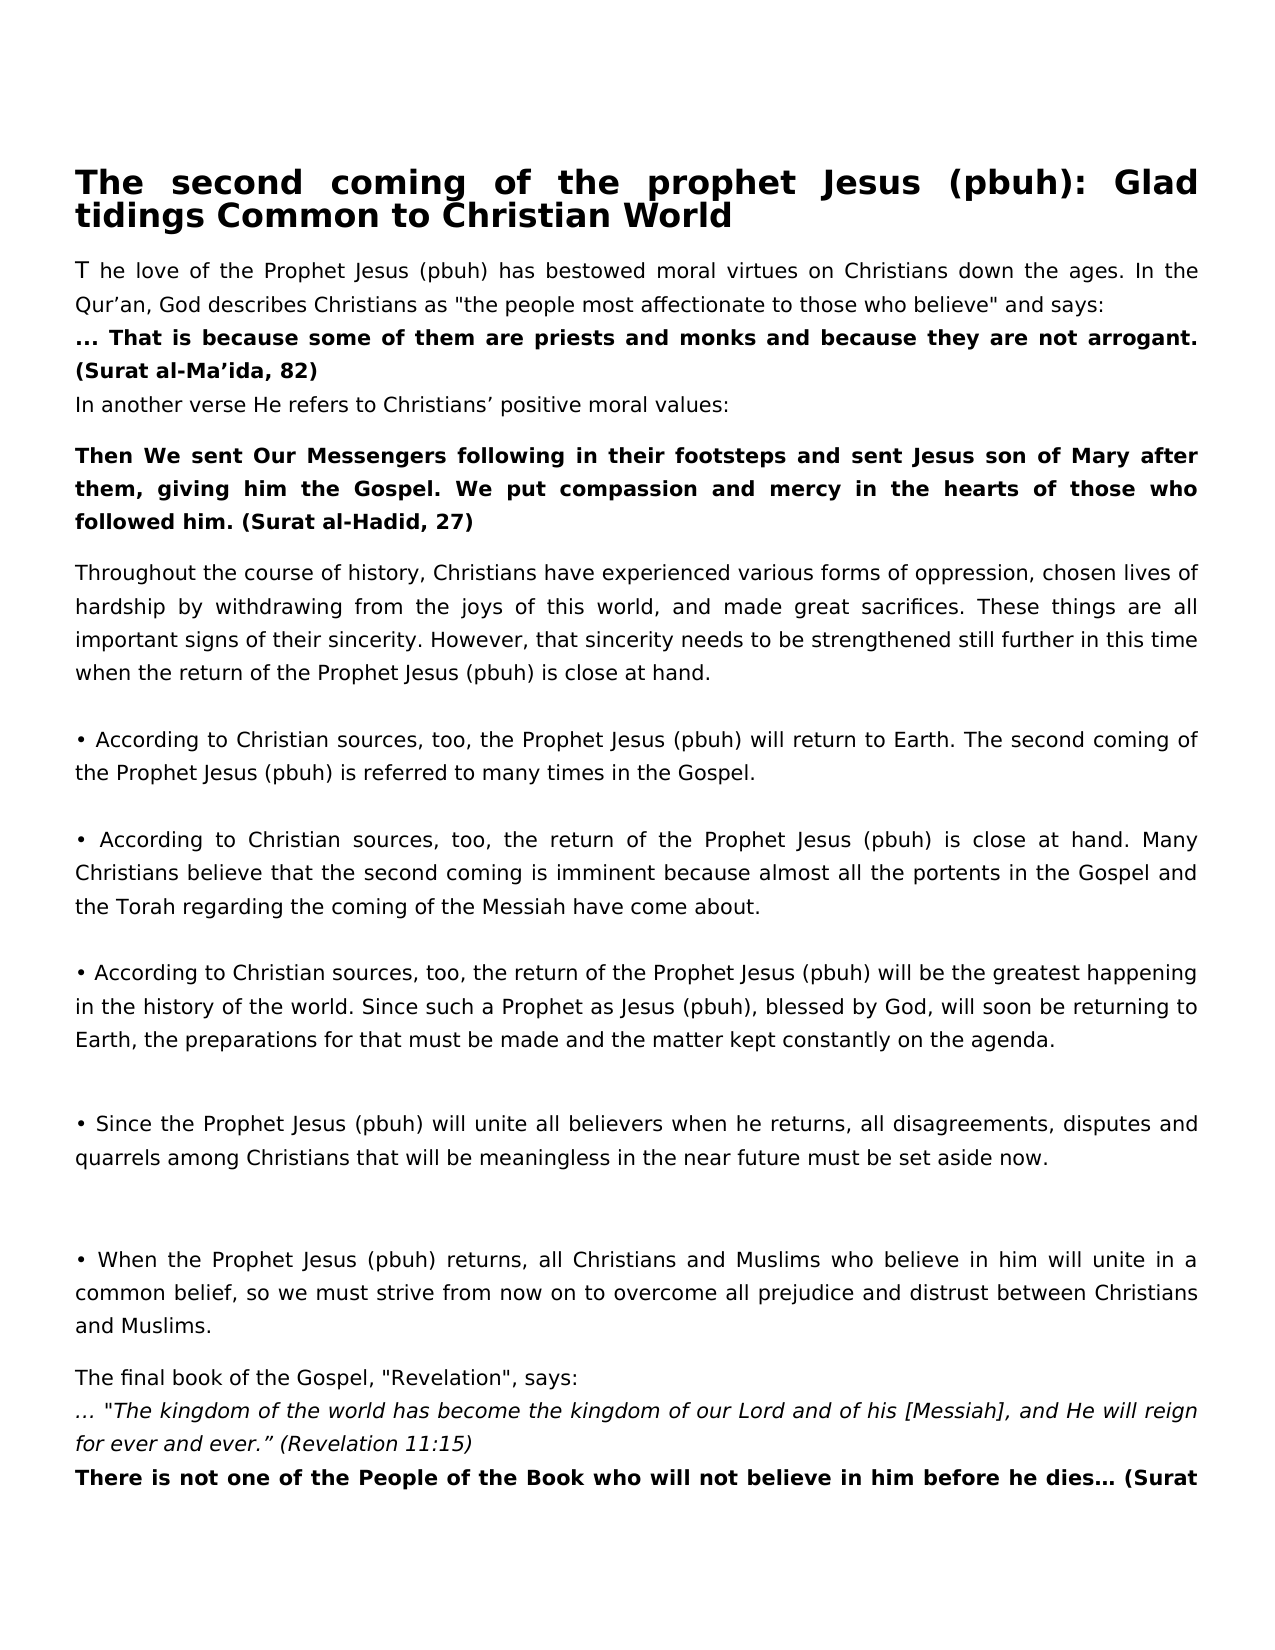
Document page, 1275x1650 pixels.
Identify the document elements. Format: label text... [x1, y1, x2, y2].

text … "The kingdom of the world has become the kingdom of our Lord and of his [Messiah], and He will reign for ever and ever.” (Revelation 11:15) [75, 1392, 1200, 1458]
text The love of the Prophet Jesus (pbuh) has bestowed moral virtues on Christians down the ages. In the Qur’an, God describes Christians as "the people most affectionate to those who believe" and says: [75, 252, 1200, 319]
text • According to Christian sources, too, the Prophet Jesus (pbuh) will return to Earth. The second coming of the Prophet Jesus (pbuh) is referred to many times in the Gospel. [75, 721, 1200, 787]
text • Since the Prophet Jesus (pbuh) will unite all believers when he returns, all disagreements, disputes and quarrels among Christians that will be meaningless in the near future must be set aside now. [75, 1105, 1200, 1172]
text The final book of the Gospel, "Revelation", says: [75, 1358, 1200, 1392]
text • When the Prophet Jesus (pbuh) returns, all Christians and Muslims who believe in him will unite in a common belief, so we must strive from now on to overcome all prejudice and distrust between Christians and Muslims. [75, 1241, 1200, 1341]
text The second coming of the prophet Jesus (pbuh): Glad tidings Common to Christian World [75, 168, 1200, 234]
text ... That is because some of them are priests and monks and because they are not arrogant. (Surat al-Ma’ida, 82) [75, 319, 1200, 385]
text Then We sent Our Messengers following in their footsteps and sent Jesus son of Mary after them, giving him the Gospel. We put compassion and mercy in the hearts of those who followed him. (Surat al-Hadid, 27) [75, 436, 1200, 536]
text • According to Christian sources, too, the return of the Prophet Jesus (pbuh) is close at hand. Many Christians believe that the second coming is imminent because almost all the portents in the Gospel and the Torah regarding the coming of the Messiah have come about. [75, 821, 1200, 921]
text There is not one of the People of the Book who will not believe in him before he dies… (Surat [75, 1458, 1200, 1492]
text • According to Christian sources, too, the return of the Prophet Jesus (pbuh) will be the greatest happening in the history of the world. Since such a Prophet as Jesus (pbuh), blessed by God, will soon be returning to Earth, the preparations for that must be made and the matter kept constantly on the agenda. [75, 954, 1200, 1054]
text In another verse He refers to Christians’ positive moral values: [75, 385, 1200, 419]
text Throughout the course of history, Christians have experienced various forms of oppression, chosen lives of hardship by withdrawing from the joys of this world, and made great sacrifices. These things are all important signs of their sincerity. However, that sincerity needs to be strengthened still further in this time when the return of the Prophet Jesus (pbuh) is close at hand. [75, 554, 1200, 687]
